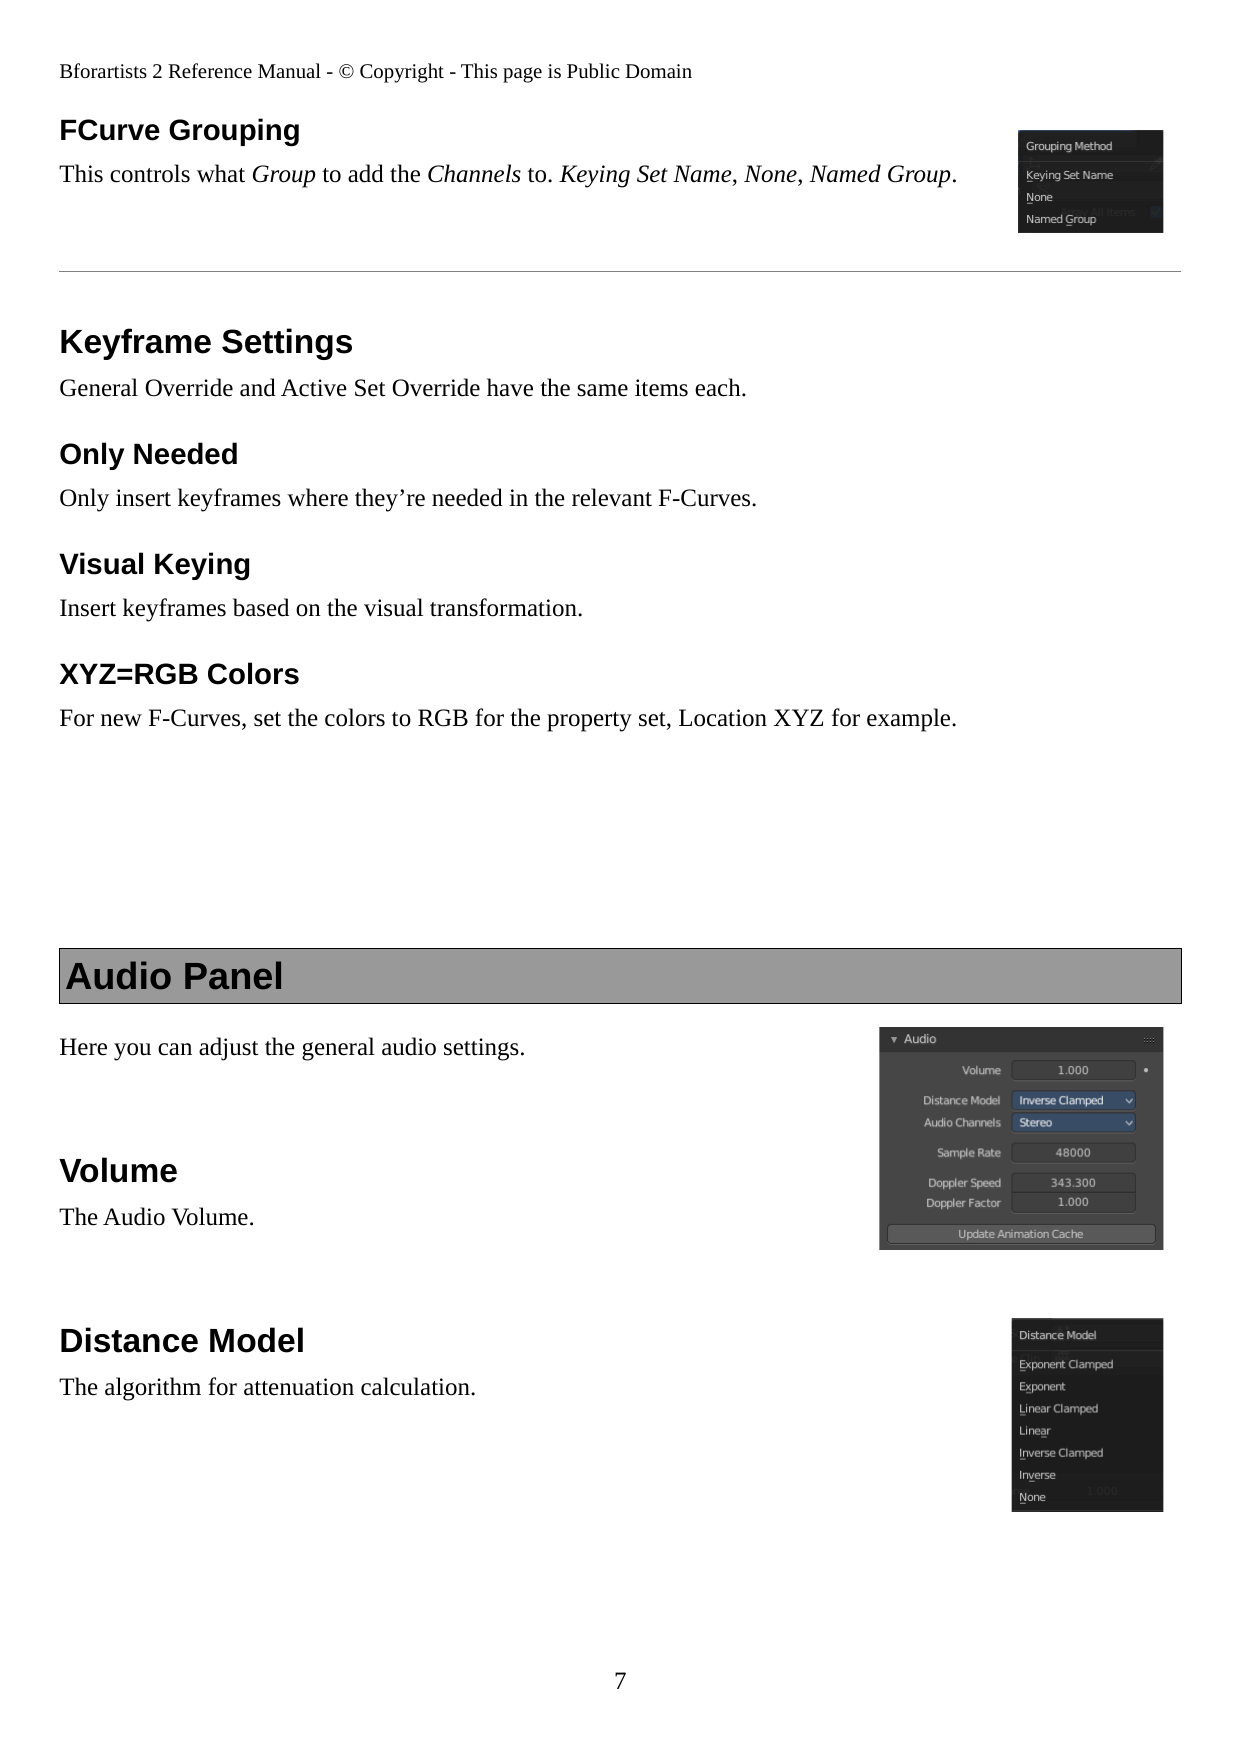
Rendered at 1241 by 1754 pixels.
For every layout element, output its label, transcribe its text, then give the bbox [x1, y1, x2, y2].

text The algorithm for attenuation calculation. [59, 1372, 1011, 1401]
subtitle Only Needed [59, 437, 1181, 471]
subtitle XYZ=RGB Colors [59, 657, 1181, 690]
text For new F-Curves, set the colors to RGB for the property set, Location XYZ for example. [59, 703, 1181, 732]
subtitle Keyframe Settings [59, 322, 1181, 361]
subtitle [1164, 1321, 1181, 1360]
text [1164, 1202, 1181, 1231]
subtitle [1164, 1151, 1181, 1190]
picture [1011, 1318, 1164, 1512]
text Only insert keyframes where they’re needed in the relevant F-Curves. [59, 483, 1181, 512]
text General Override and Active Set Override have the same items each. [59, 373, 1181, 402]
subtitle Distance Model [59, 1321, 1011, 1360]
text This controls what Group to add the Channels to. Keying Set Name, None, Named Group. [59, 159, 1018, 188]
subtitle Volume [59, 1151, 879, 1190]
subtitle FCurve Grouping [59, 113, 1181, 146]
subtitle Visual Keying [59, 547, 1181, 580]
text Insert keyframes based on the visual transformation. [59, 593, 1181, 622]
table_header Audio Panel [60, 949, 1181, 1003]
picture [879, 1027, 1164, 1250]
text The Audio Volume. [59, 1202, 879, 1231]
picture [1018, 130, 1164, 233]
text Here you can adjust the general audio settings. [59, 1032, 879, 1061]
